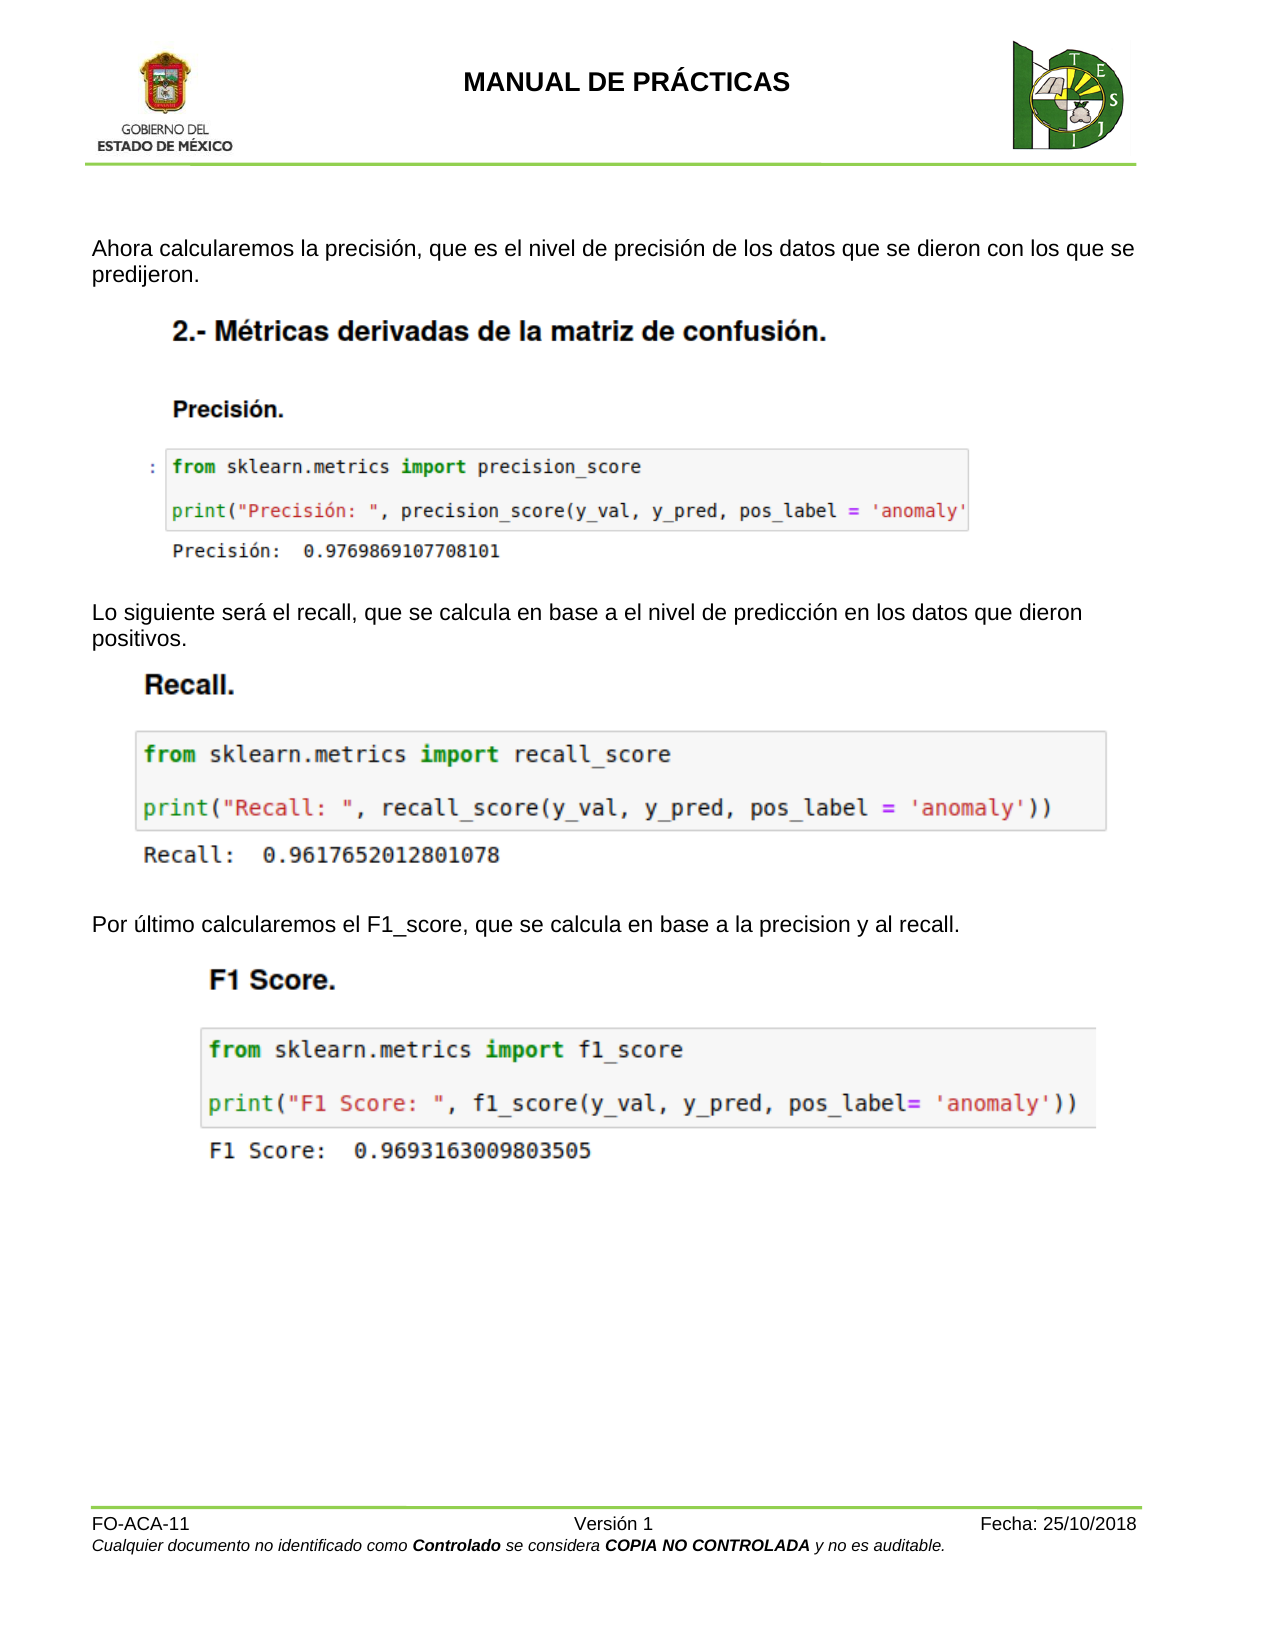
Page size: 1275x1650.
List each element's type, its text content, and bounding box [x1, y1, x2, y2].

text Lo siguiente será el recall, que se calcula en base a el nivel de predicción en los datos que dieron positivos. [92, 599, 1177, 911]
picture [146, 297, 986, 573]
picture [126, 658, 1115, 885]
picture [1012, 40, 1130, 156]
picture [188, 950, 1097, 1168]
text Por último calcularemos el F1_score, que se calcula en base a la precision y al recall. [92, 911, 1177, 1193]
picture [89, 41, 235, 160]
text Ahora calcularemos la precisión, que es el nivel de precisión de los datos que se dieron con los que se predijeron. [92, 235, 1177, 599]
